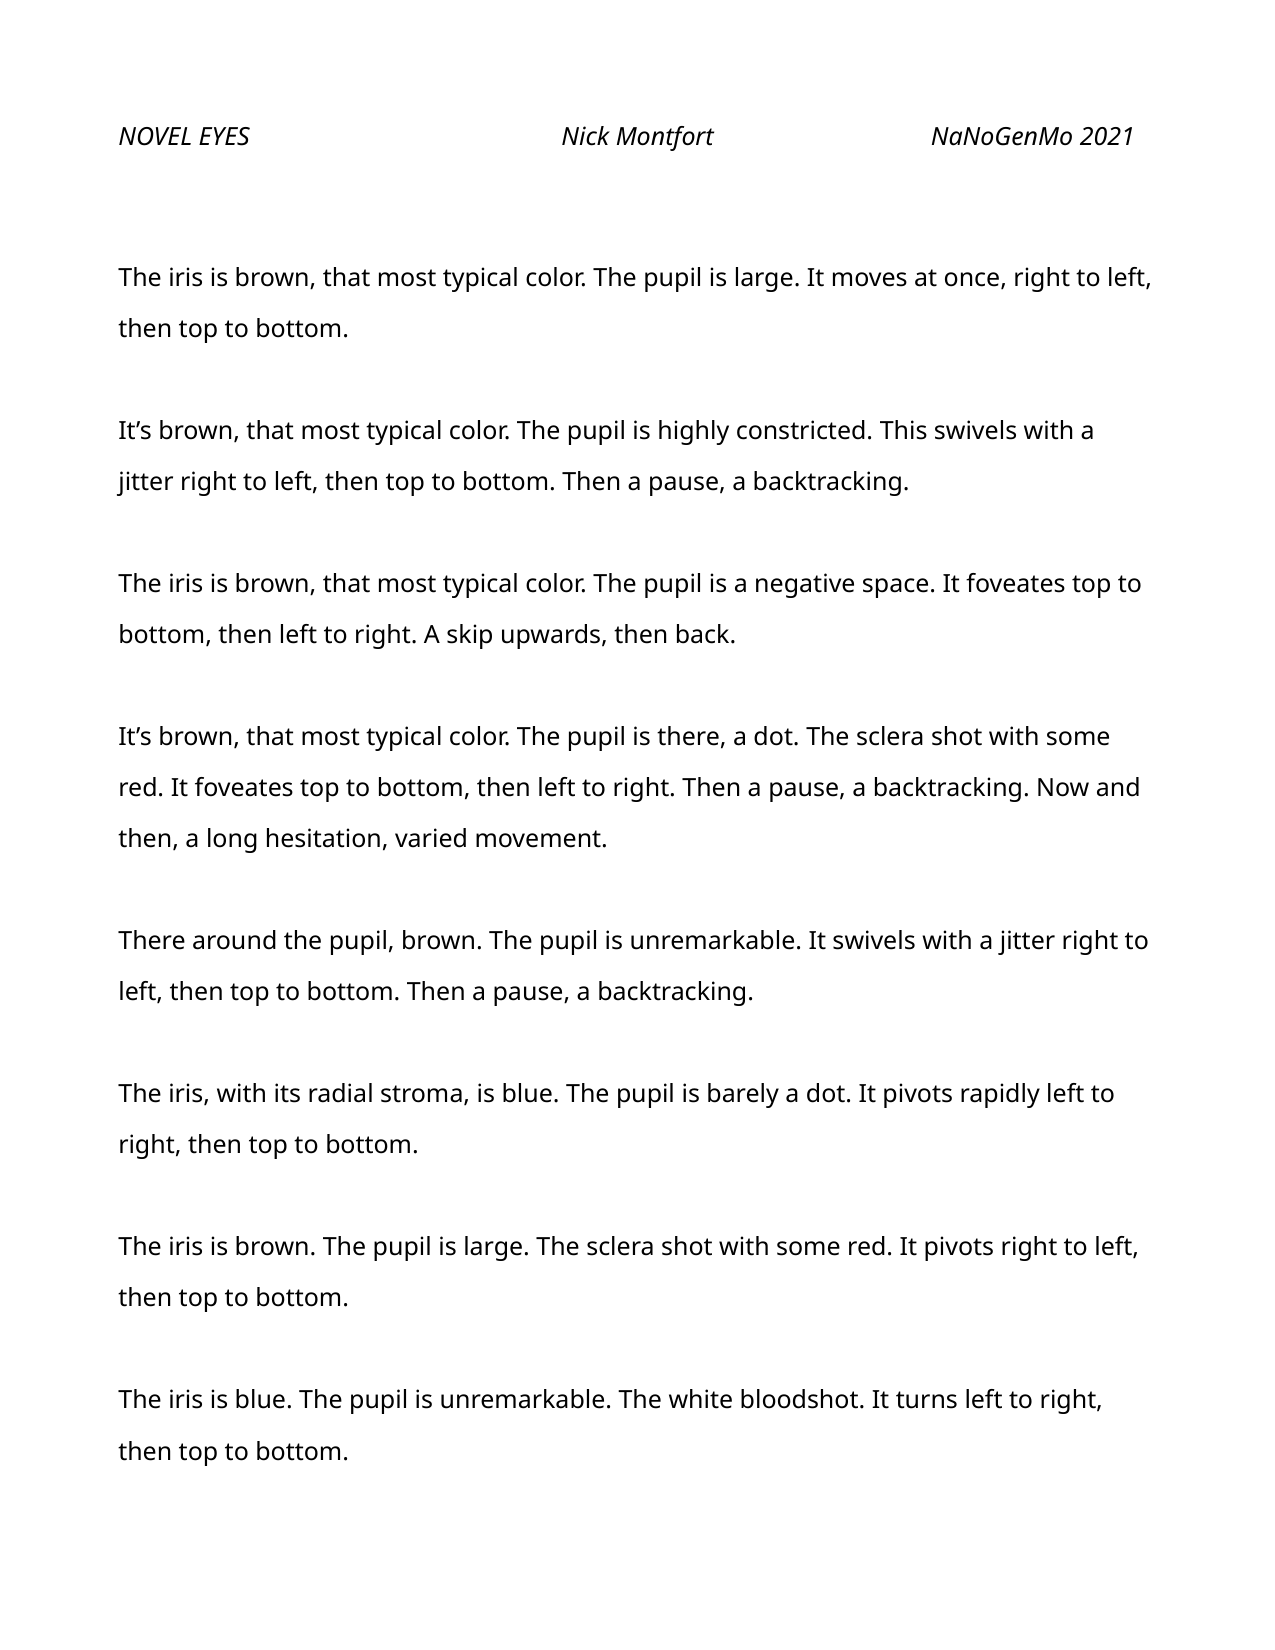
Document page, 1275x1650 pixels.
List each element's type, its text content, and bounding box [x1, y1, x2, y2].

text It’s brown, that most typical color. The pupil is there, a dot. The sclera shot with some red. It foveates top to bottom, then left to right. Then a pause, a backtracking. Now and then, a long hesitation, varied movement. [118, 718, 1157, 855]
text There around the pupil, brown. The pupil is unremarkable. It swivels with a jitter right to left, then top to bottom. Then a pause, a backtracking. [118, 923, 1157, 1008]
text The iris is brown, that most typical color. The pupil is a negative space. It foveates top to bottom, then left to right. A skip upwards, then back. [118, 565, 1157, 651]
text The iris is brown. The pupil is large. The sclera shot with some red. It pivots right to left, then top to bottom. [118, 1229, 1157, 1314]
text The iris is blue. The pupil is unremarkable. The white bloodshot. It turns left to right, then top to bottom. [118, 1382, 1157, 1467]
text The iris, with its radial stroma, is blue. The pupil is barely a dot. It pivots rapidly left to right, then top to bottom. [118, 1076, 1157, 1161]
text The iris is brown, that most typical color. The pupil is large. It moves at once, right to left, then top to bottom. [118, 259, 1157, 344]
text It’s brown, that most typical color. The pupil is highly constricted. This swivels with a jitter right to left, then top to bottom. Then a pause, a backtracking. [118, 412, 1157, 497]
